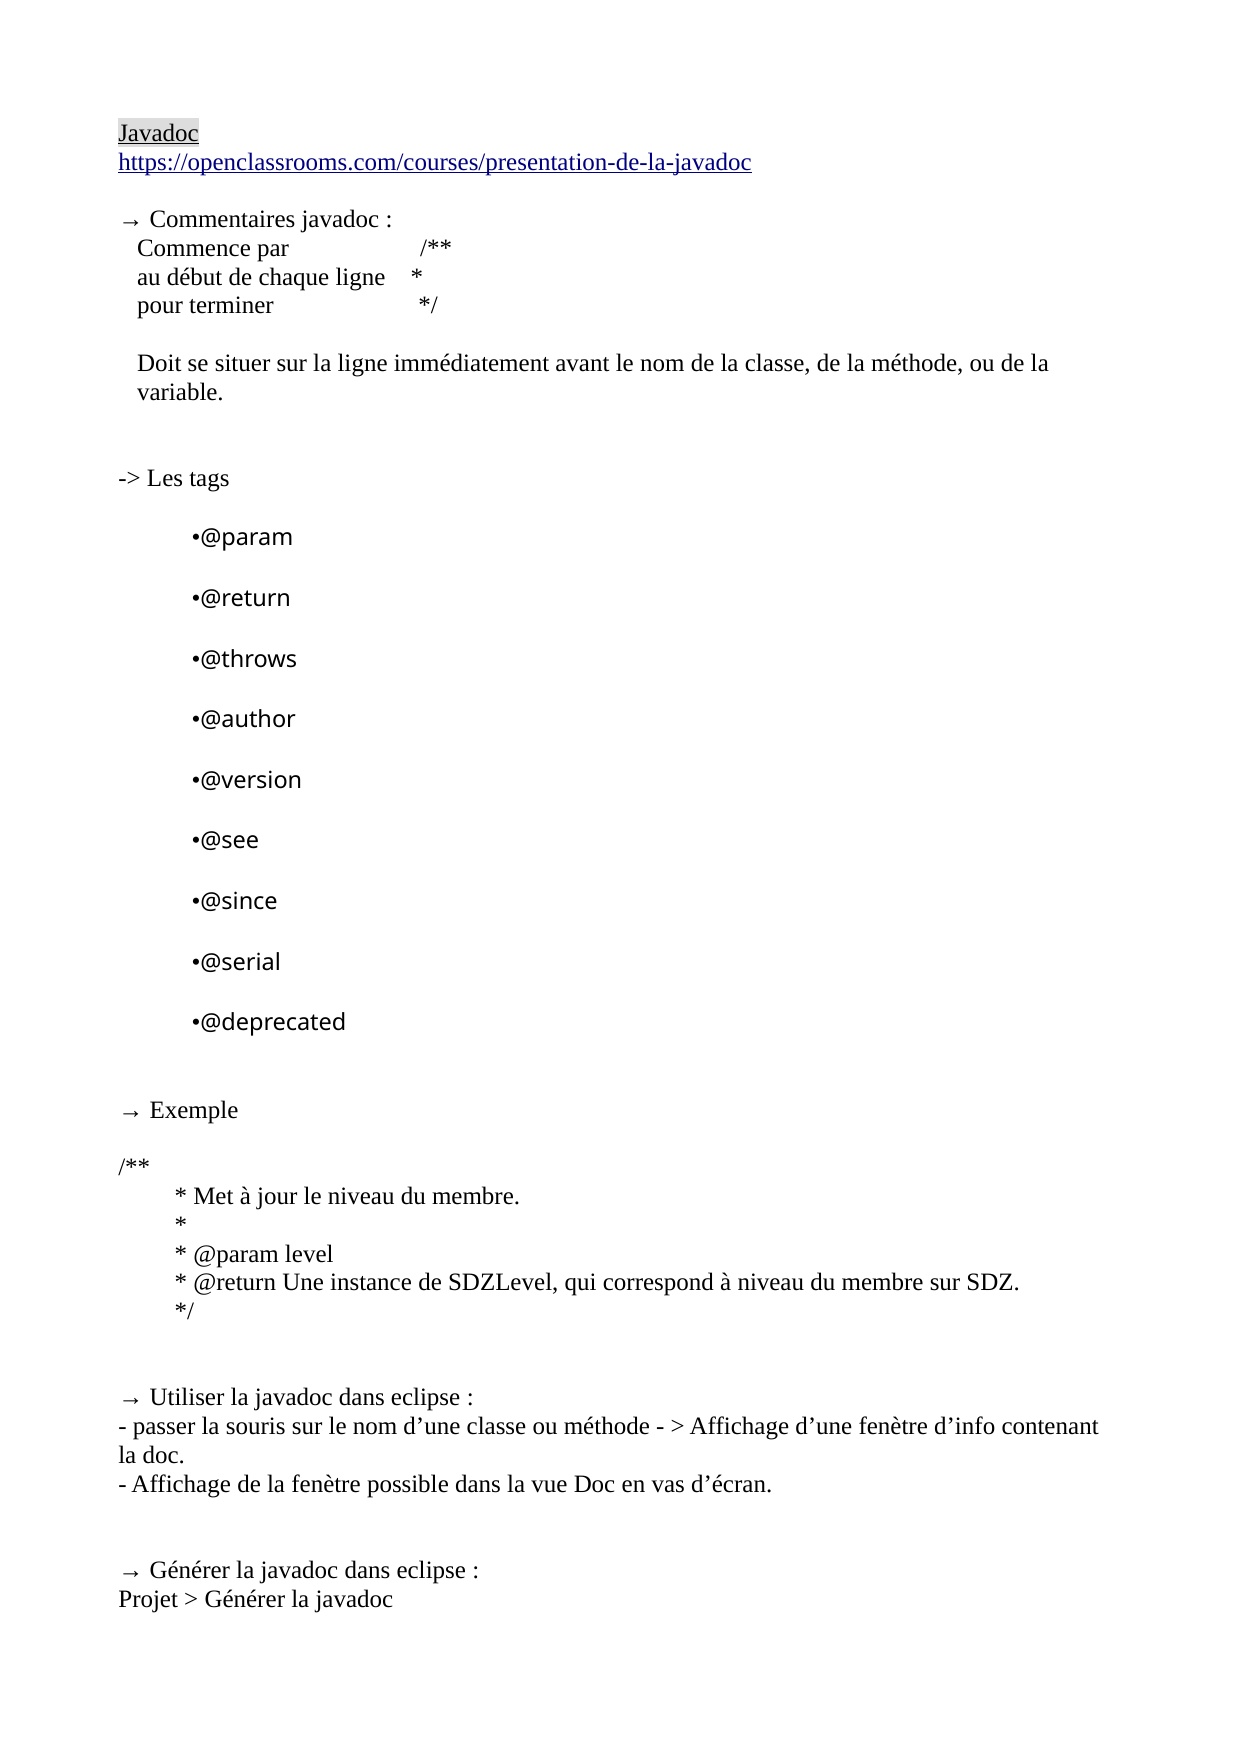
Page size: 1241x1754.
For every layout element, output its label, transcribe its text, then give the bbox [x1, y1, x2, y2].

text * Met à jour le niveau du membre. [118, 1181, 1122, 1210]
list @author [118, 702, 1122, 734]
text variable. [118, 377, 1122, 406]
text Projet > Générer la javadoc [118, 1584, 1122, 1612]
text Doit se situer sur la ligne immédiatement avant le nom de la classe, de la méthode, ou de la [118, 348, 1122, 377]
text /** [118, 1152, 1122, 1181]
text → Générer la javadoc dans eclipse : [118, 1555, 1122, 1584]
text */ [118, 1296, 1122, 1325]
text * @return Une instance de SDZLevel, qui correspond à niveau du membre sur SDZ. [118, 1267, 1122, 1296]
text → Utiliser la javadoc dans eclipse : [118, 1382, 1122, 1411]
text - Affichage de la fenètre possible dans la vue Doc en vas d’écran. [118, 1469, 1122, 1497]
list @since [118, 884, 1122, 916]
text → Exemple [118, 1095, 1122, 1124]
list @version [118, 763, 1122, 795]
text https://openclassrooms.com/courses/presentation-de-la-javadoc [118, 147, 1122, 176]
list @return [118, 581, 1122, 613]
list @see [118, 824, 1122, 856]
text * [118, 1210, 1122, 1239]
text → Commentaires javadoc : [118, 204, 1122, 233]
text Commence par /** [118, 233, 1122, 262]
text au début de chaque ligne * [118, 262, 1122, 291]
list @serial [118, 945, 1122, 977]
text * @param level [118, 1239, 1122, 1267]
list @deprecated [118, 1006, 1122, 1038]
list @param [118, 521, 1122, 553]
text Javadoc [118, 118, 1122, 147]
text pour terminer */ [118, 291, 1122, 319]
text - passer la souris sur le nom d’une classe ou méthode - > Affichage d’une fenètre d’info contenant la doc. [118, 1411, 1122, 1469]
list @throws [118, 642, 1122, 674]
text -> Les tags [118, 463, 1122, 492]
